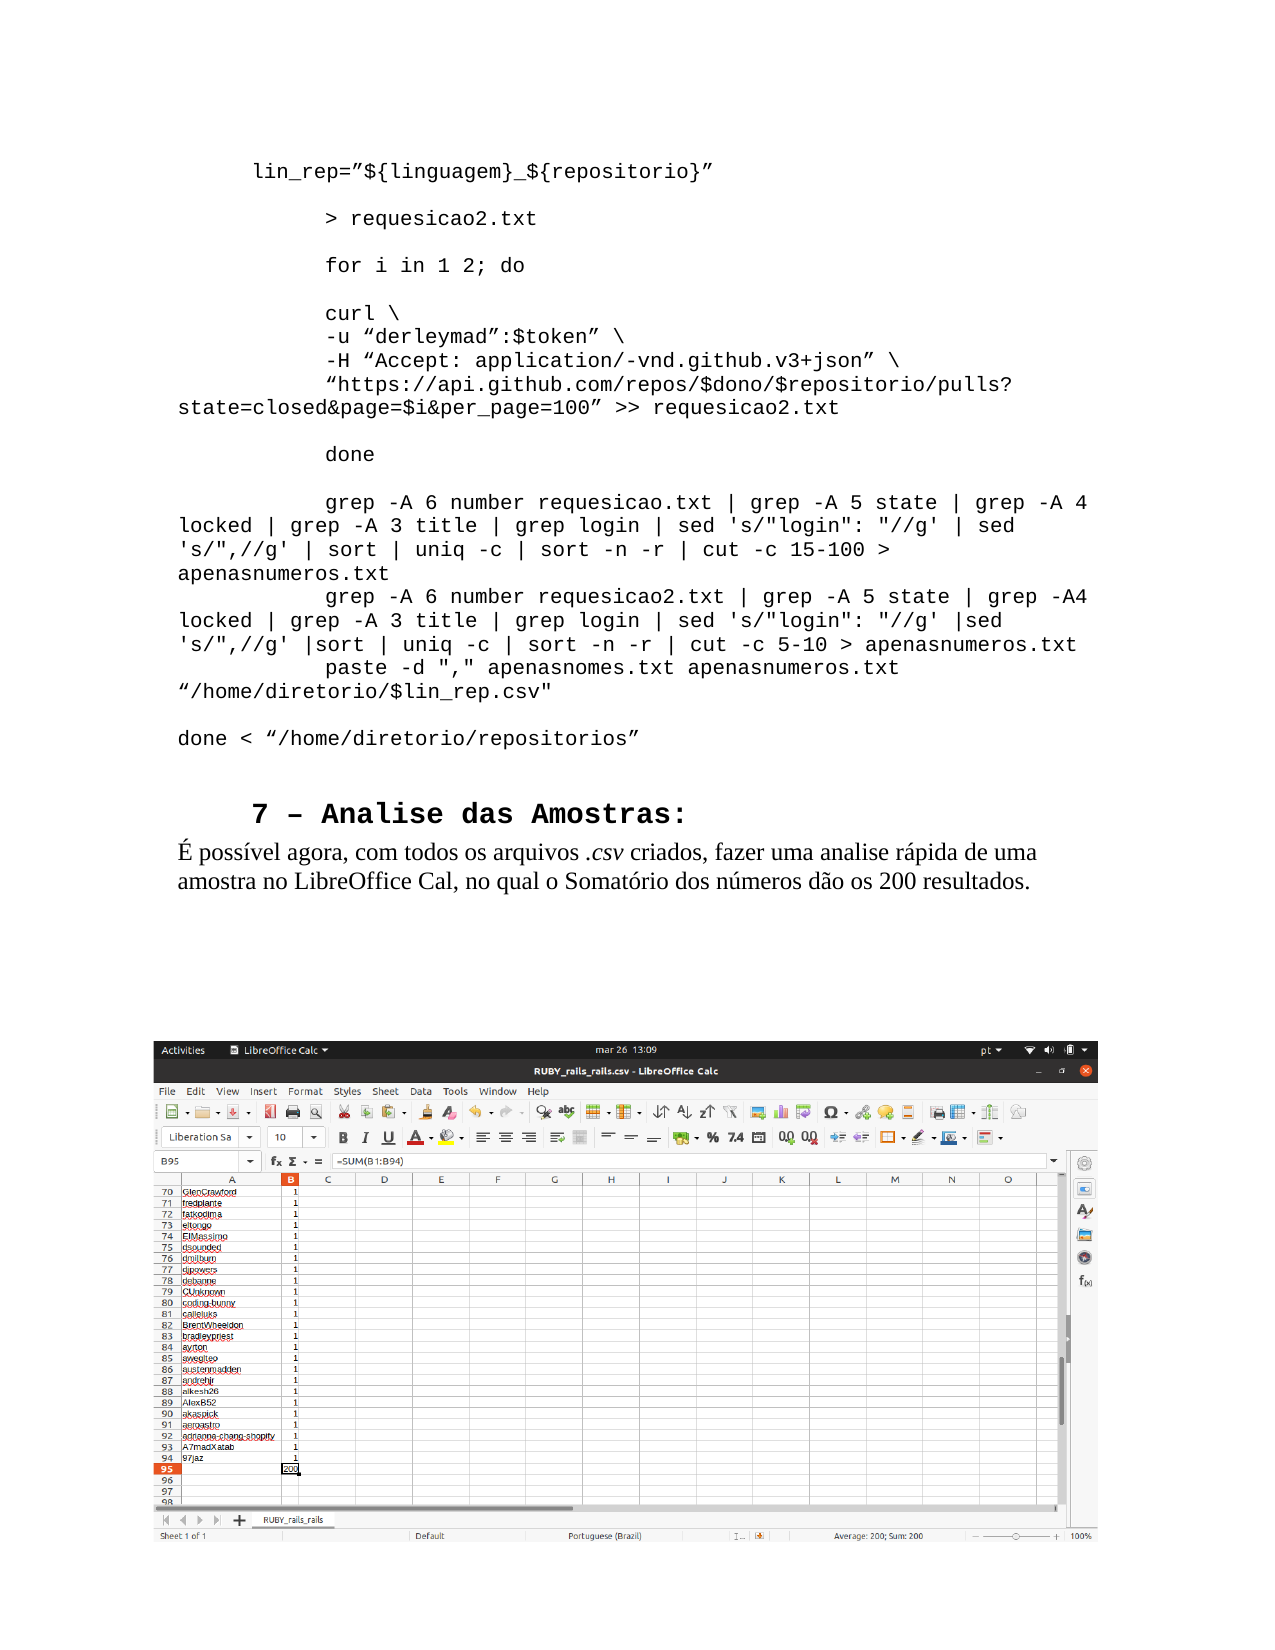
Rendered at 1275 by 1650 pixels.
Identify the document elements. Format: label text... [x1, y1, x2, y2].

text 7 – Analise das Amostras: [177, 799, 1098, 832]
text -u “derleymad”:$token” \ [177, 326, 1098, 350]
text paste -d "," apenasnomes.txt apenasnumeros.txt “/home/diretorio/$lin_rep.csv" [177, 657, 1098, 704]
text > requesicao2.txt [177, 208, 1098, 232]
picture [153, 1041, 1098, 1542]
text curl \ [177, 303, 1098, 326]
text for i in 1 2; do [177, 255, 1098, 279]
text grep -A 6 number requesicao2.txt | grep -A 5 state | grep -A4 locked | grep -A 3 title | grep login | sed 's/"login": "//g' |sed 's/",//g' |sort | uniq -c | sort -n -r | cut -c 5-10 > apenasnumeros.txt [177, 586, 1098, 657]
text É possível agora, com todos os arquivos .csv criados, fazer uma analise rápida de uma amostra no LibreOffice Cal, no qual o Somatório dos números dão os 200 resultados. [177, 837, 1098, 894]
text lin_rep=”${linguagem}_${repositorio}” [177, 161, 1098, 184]
text “https://api.github.com/repos/$dono/$repositorio/pulls?state=closed&page=$i&per_page=100” >> requesicao2.txt [177, 373, 1098, 421]
text done [177, 444, 1098, 468]
text done < “/home/diretorio/repositorios” [177, 728, 1098, 752]
text grep -A 6 number requesicao.txt | grep -A 5 state | grep -A 4 locked | grep -A 3 title | grep login | sed 's/"login": "//g' | sed 's/",//g' | sort | uniq -c | sort -n -r | cut -c 15-100 > apenasnumeros.txt [177, 492, 1098, 586]
text -H “Accept: application/-vnd.github.v3+json” \ [177, 350, 1098, 373]
